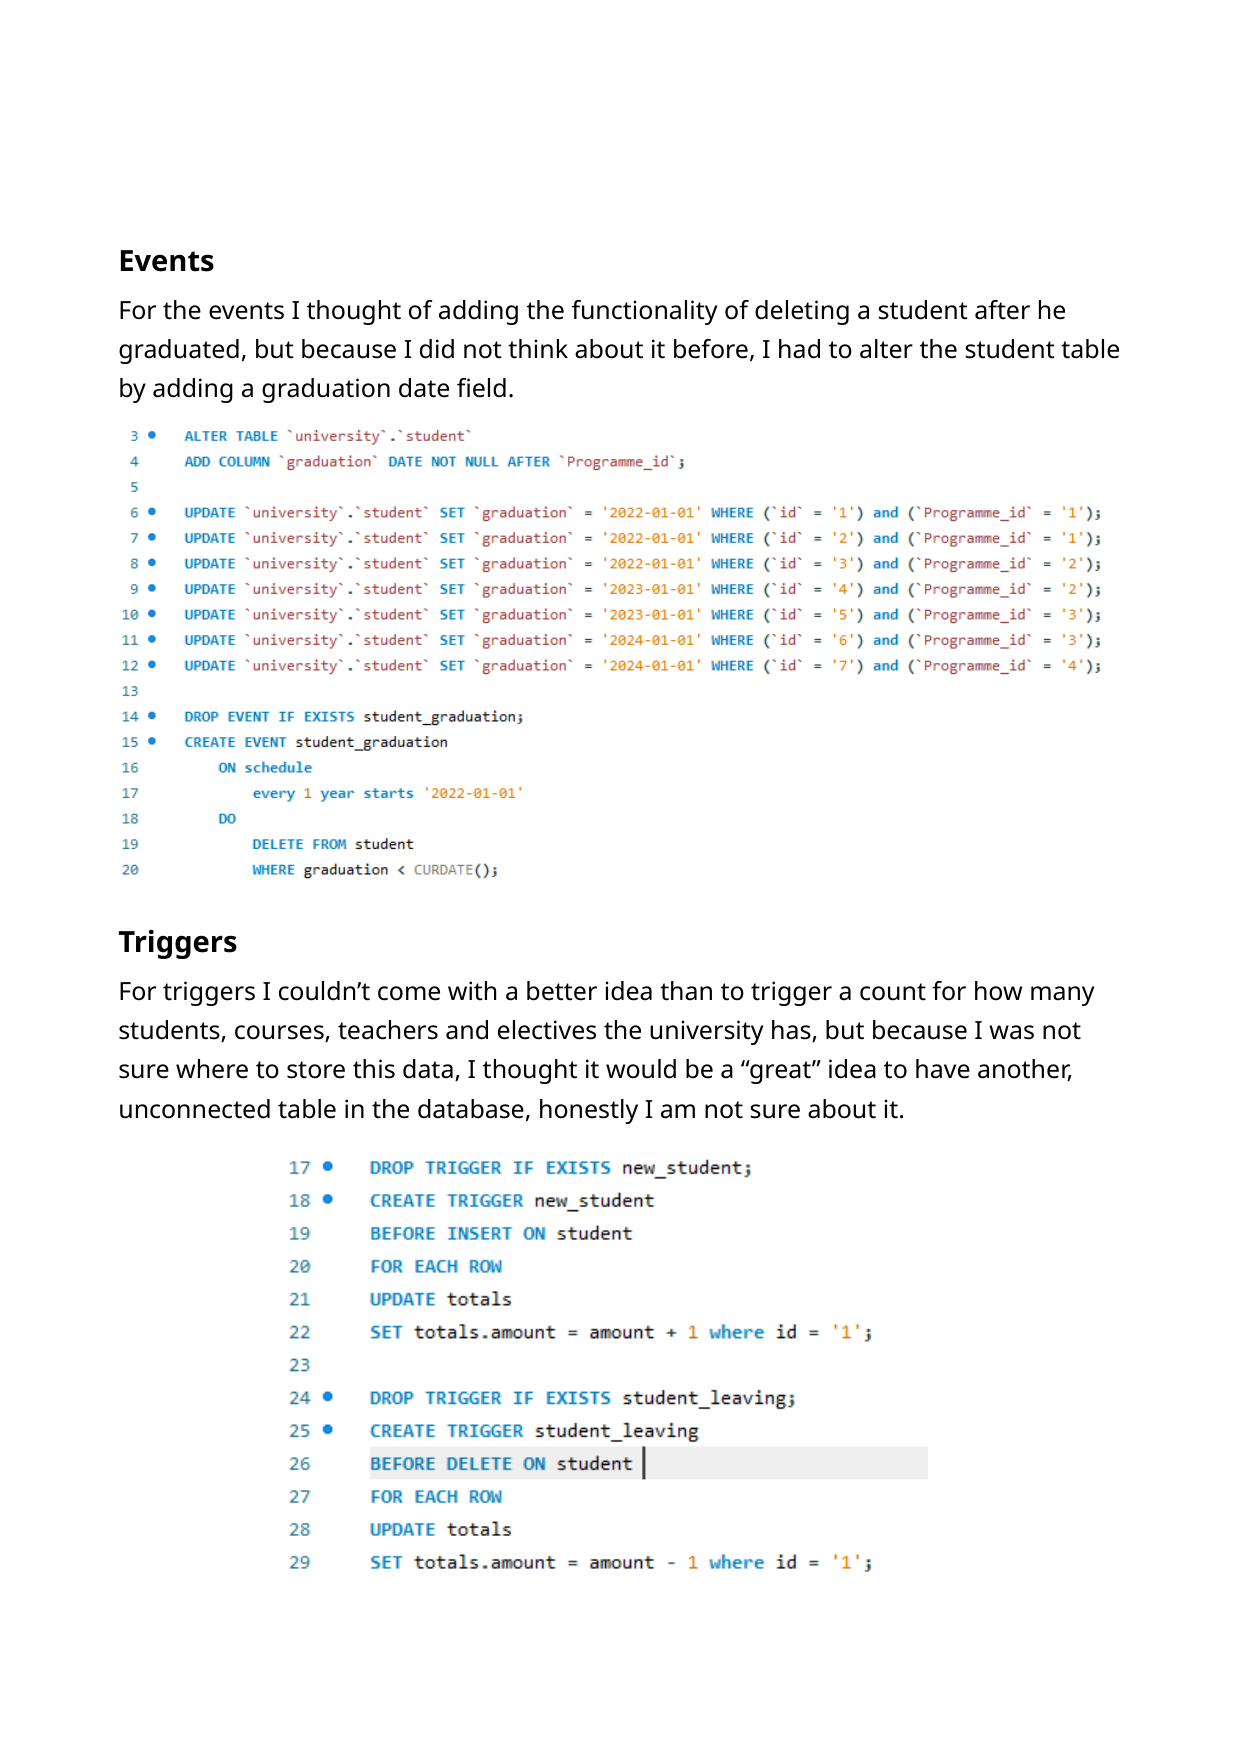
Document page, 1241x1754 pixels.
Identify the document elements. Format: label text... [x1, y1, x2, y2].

subtitle Triggers [118, 922, 1122, 961]
subtitle Events [118, 240, 1122, 280]
picture [281, 1146, 928, 1583]
picture [118, 424, 1123, 922]
text For the events I thought of adding the functionality of deleting a student after he graduated, but because I did not think about it before, I had to alter the student table by adding a graduation date field. [118, 292, 1122, 405]
text For triggers I couldn’t come with a better idea than to trigger a count for how many students, courses, teachers and electives the university has, but because I was not sure where to store this data, I thought it would be a “great” idea to have another, unconnected table in the database, honestly I am not sure about it. [118, 974, 1122, 1125]
text [118, 1145, 1122, 1627]
